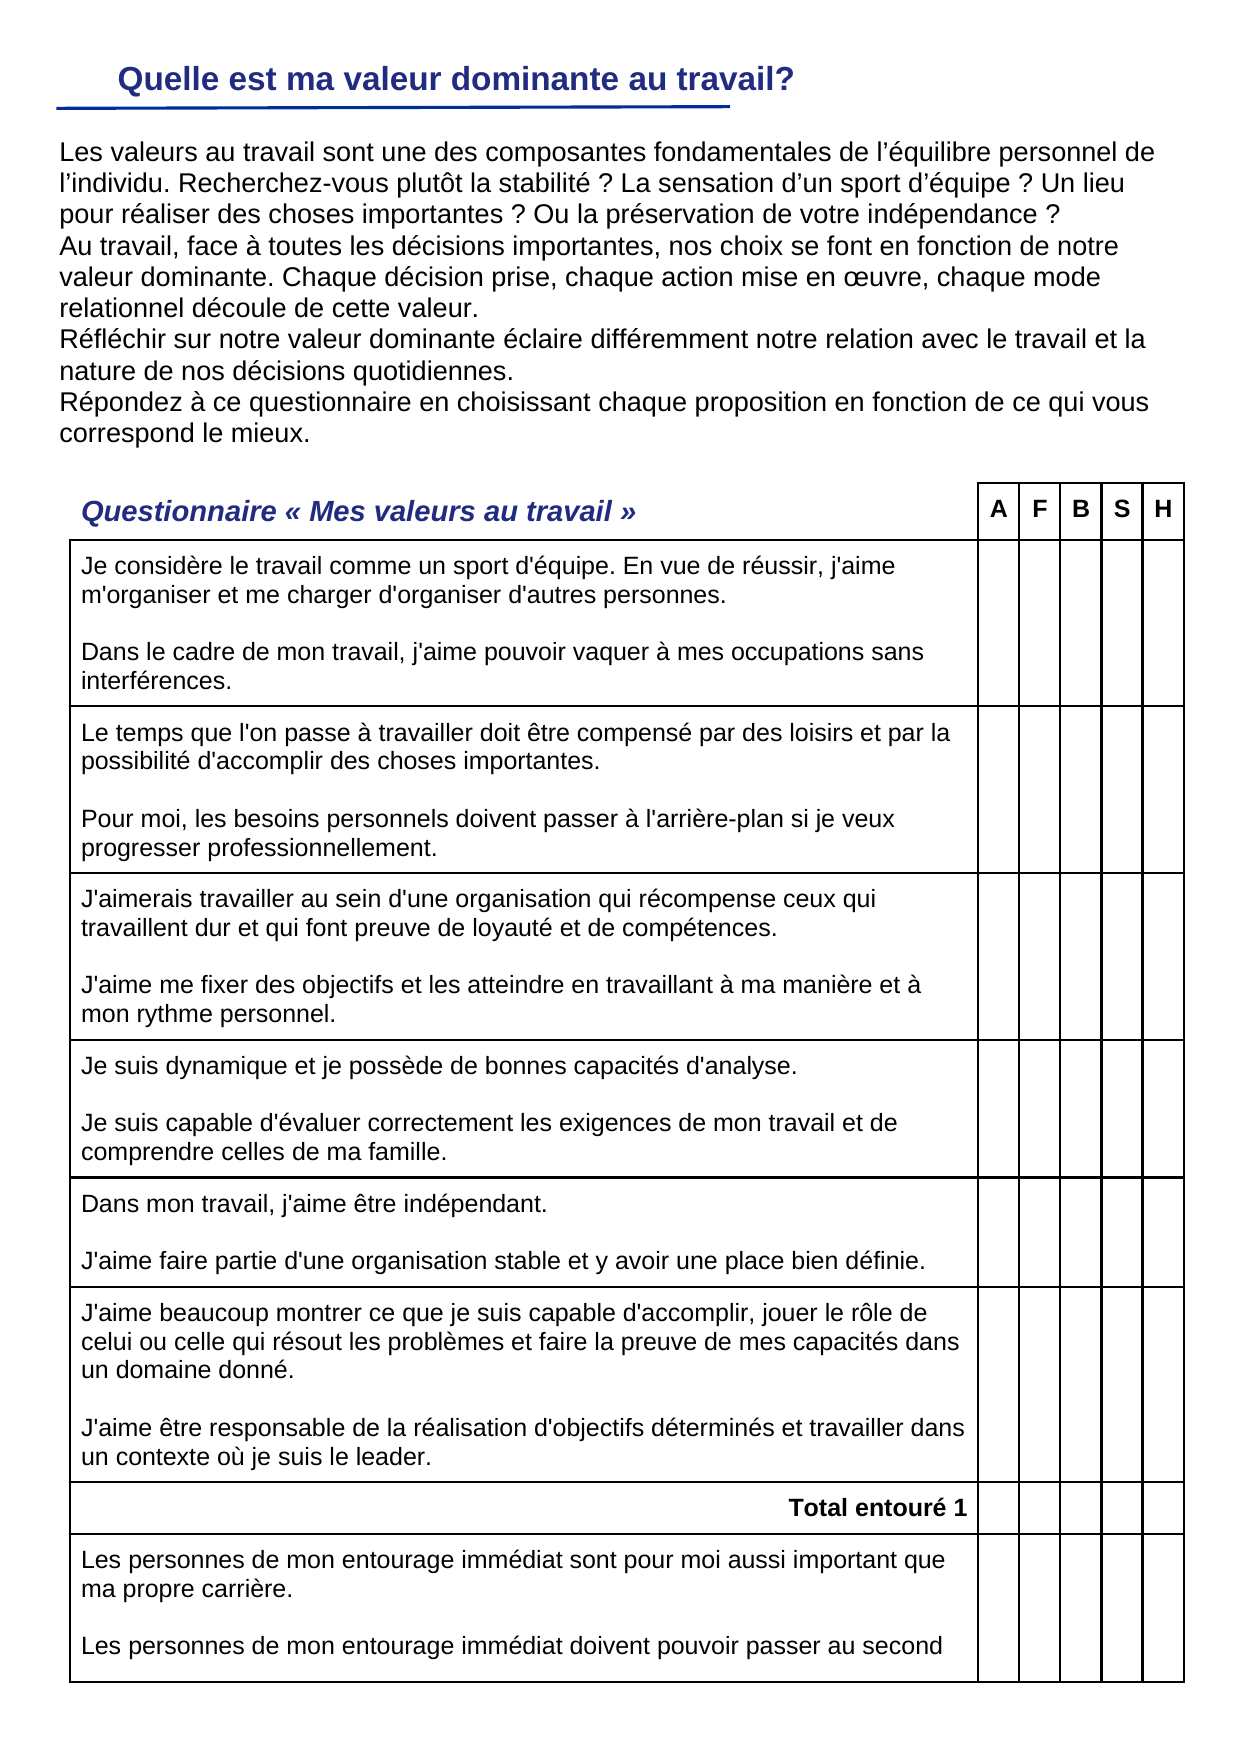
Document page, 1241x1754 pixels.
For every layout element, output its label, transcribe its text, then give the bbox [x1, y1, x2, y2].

table_header A [979, 484, 1018, 538]
table_cell [1020, 541, 1059, 705]
table_cell Je considère le travail comme un sport d'équipe. En vue de réussir, j'aime m'organiser et me charger d'organiser d'autres personnes. Dans le cadre de mon travail, j'aime pouvoir vaquer à mes occupations sans interférences. [71, 541, 977, 705]
table_cell [979, 1483, 1018, 1533]
table_header S [1103, 484, 1141, 538]
table_cell [1103, 1041, 1141, 1176]
table_cell [1020, 1041, 1059, 1176]
table_cell [979, 874, 1018, 1038]
table_cell [1061, 1041, 1100, 1176]
table_cell [1144, 1535, 1183, 1681]
table_cell [1144, 1288, 1183, 1481]
table_cell [1061, 707, 1100, 872]
table_cell [979, 1535, 1018, 1681]
table_cell [1020, 1288, 1059, 1481]
table_cell Je suis dynamique et je possède de bonnes capacités d'analyse. Je suis capable d'évaluer correctement les exigences de mon travail et de comprendre celles de ma famille. [71, 1041, 977, 1176]
table_cell [1103, 707, 1141, 872]
table_cell [979, 1041, 1018, 1176]
table_header H [1144, 484, 1183, 538]
text Les valeurs au travail sont une des composantes fondamentales de l’équilibre personnel de l’individu. Recherchez-vous plutôt la stabilité ? La sensation d’un sport d’équipe ? Un lieu pour réaliser des choses importantes ? Ou la préservation de votre indépendance ? [59, 136, 1181, 230]
table_cell [1020, 1179, 1059, 1286]
table_cell J'aimerais travailler au sein d'une organisation qui récompense ceux qui travaillent dur et qui font preuve de loyauté et de compétences. J'aime me fixer des objectifs et les atteindre en travaillant à ma manière et à mon rythme personnel. [71, 874, 977, 1038]
table_cell [1103, 541, 1141, 705]
table_cell [979, 1288, 1018, 1481]
table_cell J'aime beaucoup montrer ce que je suis capable d'accomplir, jouer le rôle de celui ou celle qui résout les problèmes et faire la preuve de mes capacités dans un domaine donné. J'aime être responsable de la réalisation d'objectifs déterminés et travailler dans un contexte où je suis le leader. [71, 1288, 977, 1481]
table_cell Dans mon travail, j'aime être indépendant. J'aime faire partie d'une organisation stable et y avoir une place bien définie. [71, 1179, 977, 1286]
table_cell [1144, 541, 1183, 705]
table_header F [1020, 484, 1059, 538]
table_cell [1020, 1535, 1059, 1681]
text Répondez à ce questionnaire en choisissant chaque proposition en fonction de ce qui vous correspond le mieux. [59, 386, 1181, 448]
table_cell [1020, 1483, 1059, 1533]
table_cell [1144, 707, 1183, 872]
table_header Questionnaire « Mes valeurs au travail » [70, 482, 977, 538]
table_cell [1061, 1179, 1100, 1286]
table_cell [1061, 874, 1100, 1038]
table_cell [1103, 874, 1141, 1038]
table_cell [1020, 707, 1059, 872]
table_cell [1020, 874, 1059, 1038]
table_header B [1061, 484, 1100, 538]
table_cell [1144, 1483, 1183, 1533]
table_cell [1103, 1288, 1141, 1481]
table_cell [1144, 1179, 1183, 1286]
table_cell [1103, 1535, 1141, 1681]
text Quelle est ma valeur dominante au travail? [59, 59, 1181, 97]
text Réfléchir sur notre valeur dominante éclaire différemment notre relation avec le travail et la nature de nos décisions quotidiennes. [59, 323, 1181, 386]
table_cell [1061, 541, 1100, 705]
table_cell Le temps que l'on passe à travailler doit être compensé par des loisirs et par la possibilité d'accomplir des choses importantes. Pour moi, les besoins personnels doivent passer à l'arrière-plan si je veux progresser professionnellement. [71, 707, 977, 872]
table_cell Les personnes de mon entourage immédiat sont pour moi aussi important que ma propre carrière. Les personnes de mon entourage immédiat doivent pouvoir passer au second [71, 1535, 977, 1681]
table_cell [1144, 1041, 1183, 1176]
table_cell [979, 1179, 1018, 1286]
table_cell [1061, 1483, 1100, 1533]
table_cell [1061, 1288, 1100, 1481]
table_cell [979, 707, 1018, 872]
table_cell Total entouré 1 [71, 1483, 977, 1533]
table_cell [1144, 874, 1183, 1038]
table_cell [979, 541, 1018, 705]
table_cell [1103, 1483, 1141, 1533]
table_cell [1103, 1179, 1141, 1286]
text Au travail, face à toutes les décisions importantes, nos choix se font en fonction de notre valeur dominante. Chaque décision prise, chaque action mise en œuvre, chaque mode relationnel découle de cette valeur. [59, 230, 1181, 323]
table_cell [1061, 1535, 1100, 1681]
